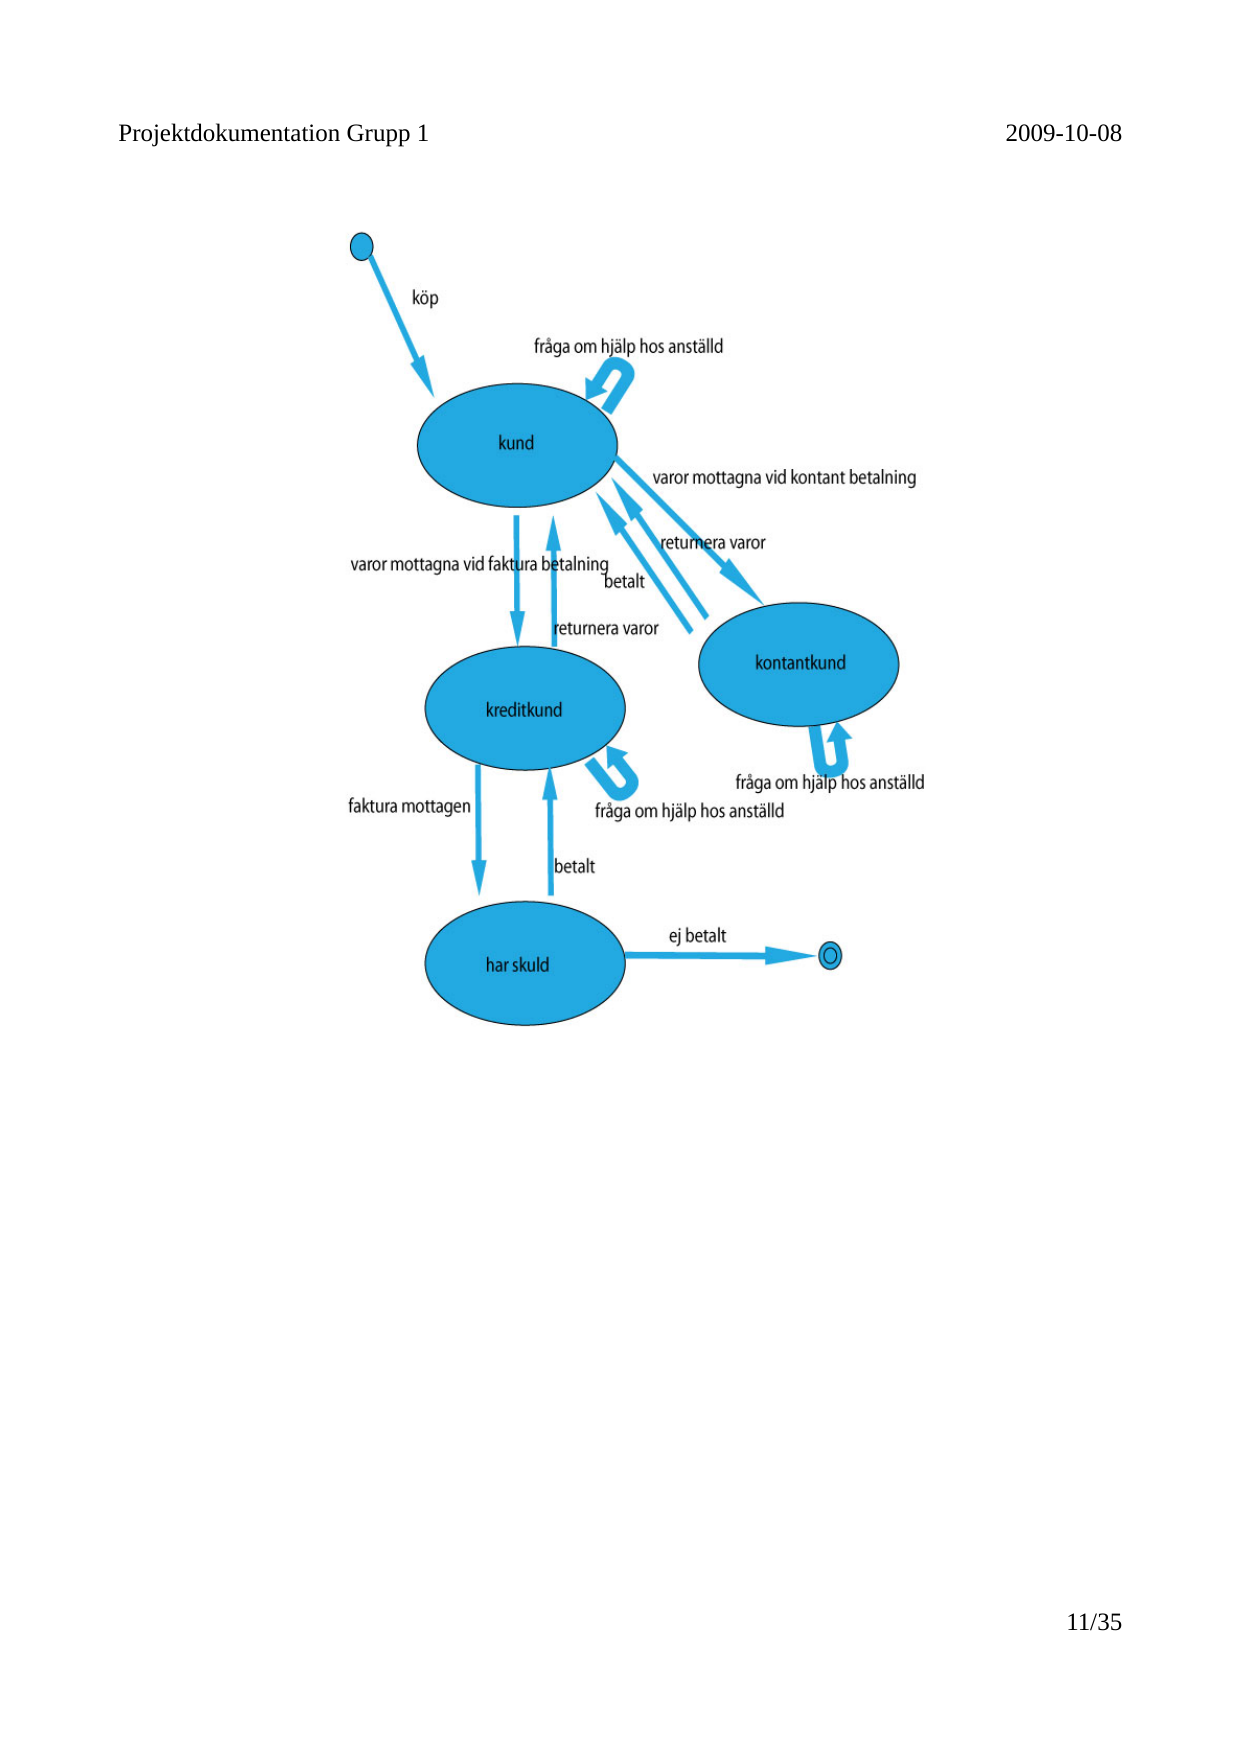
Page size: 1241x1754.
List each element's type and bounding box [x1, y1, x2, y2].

picture [304, 190, 926, 1070]
